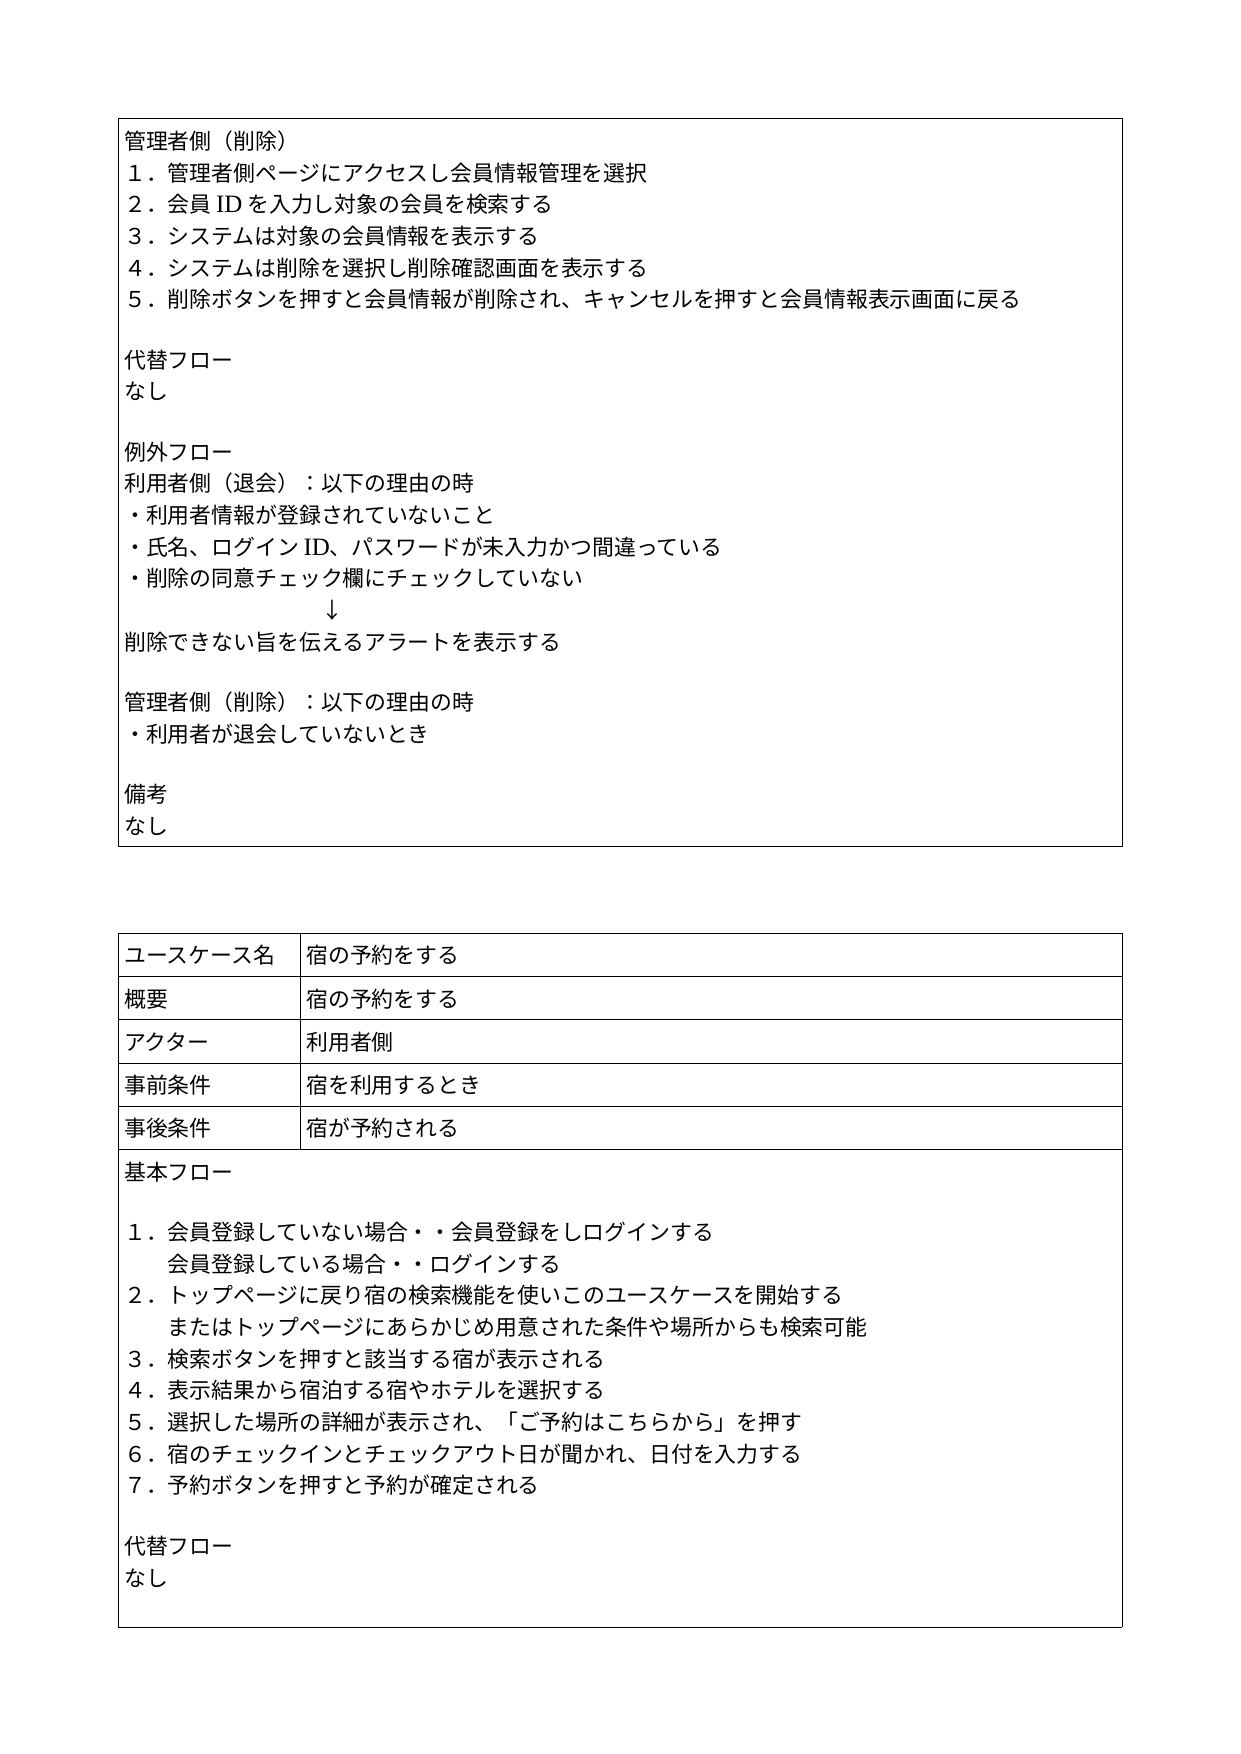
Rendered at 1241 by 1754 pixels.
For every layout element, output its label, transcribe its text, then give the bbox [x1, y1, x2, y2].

table_cell 概要 [119, 977, 300, 1019]
table_header ユースケース名 [119, 934, 300, 976]
table_header 基本フロー １．会員登録していない場合・・会員登録をしログインする 会員登録している場合・・ログインする ２．トップページに戻り宿の検索機能を使いこのユースケースを開始する またはトップページにあらかじめ用意された条件や場所からも検索可能 ３．検索ボタンを押すと該当する宿が表示される ４．表示結果から宿泊する宿やホテルを選択する ５．選択した場所の詳細が表示され、「ご予約はこちらから」を押す ６．宿のチェックインとチェックアウト日が聞かれ、日付を入力する ７．予約ボタンを押すと予約が確定される 代替フロー なし [119, 1150, 1122, 1627]
table_cell 利用者側 [301, 1020, 1122, 1062]
table_cell アクター [119, 1020, 300, 1062]
table_header 管理者側（削除） １．管理者側ページにアクセスし会員情報管理を選択 ２．会員IDを入力し対象の会員を検索する ３．システムは対象の会員情報を表示する ４．システムは削除を選択し削除確認画面を表示する ５．削除ボタンを押すと会員情報が削除され、キャンセルを押すと会員情報表示画面に戻る 代替フロー なし 例外フロー 利用者側（退会）：以下の理由の時 ・利用者情報が登録されていないこと ・氏名、ログインID、パスワードが未入力かつ間違っている ・削除の同意チェック欄にチェックしていない ↓ 削除できない旨を伝えるアラートを表示する 管理者側（削除）：以下の理由の時 ・利用者が退会していないとき 備考 なし [119, 119, 1122, 846]
table_cell 宿の予約をする [301, 977, 1122, 1019]
table_cell 宿が予約される [301, 1107, 1122, 1149]
table_cell 宿を利用するとき [301, 1064, 1122, 1106]
table_cell 事後条件 [119, 1107, 300, 1149]
table_cell 事前条件 [119, 1064, 300, 1106]
table_header 宿の予約をする [301, 934, 1122, 976]
